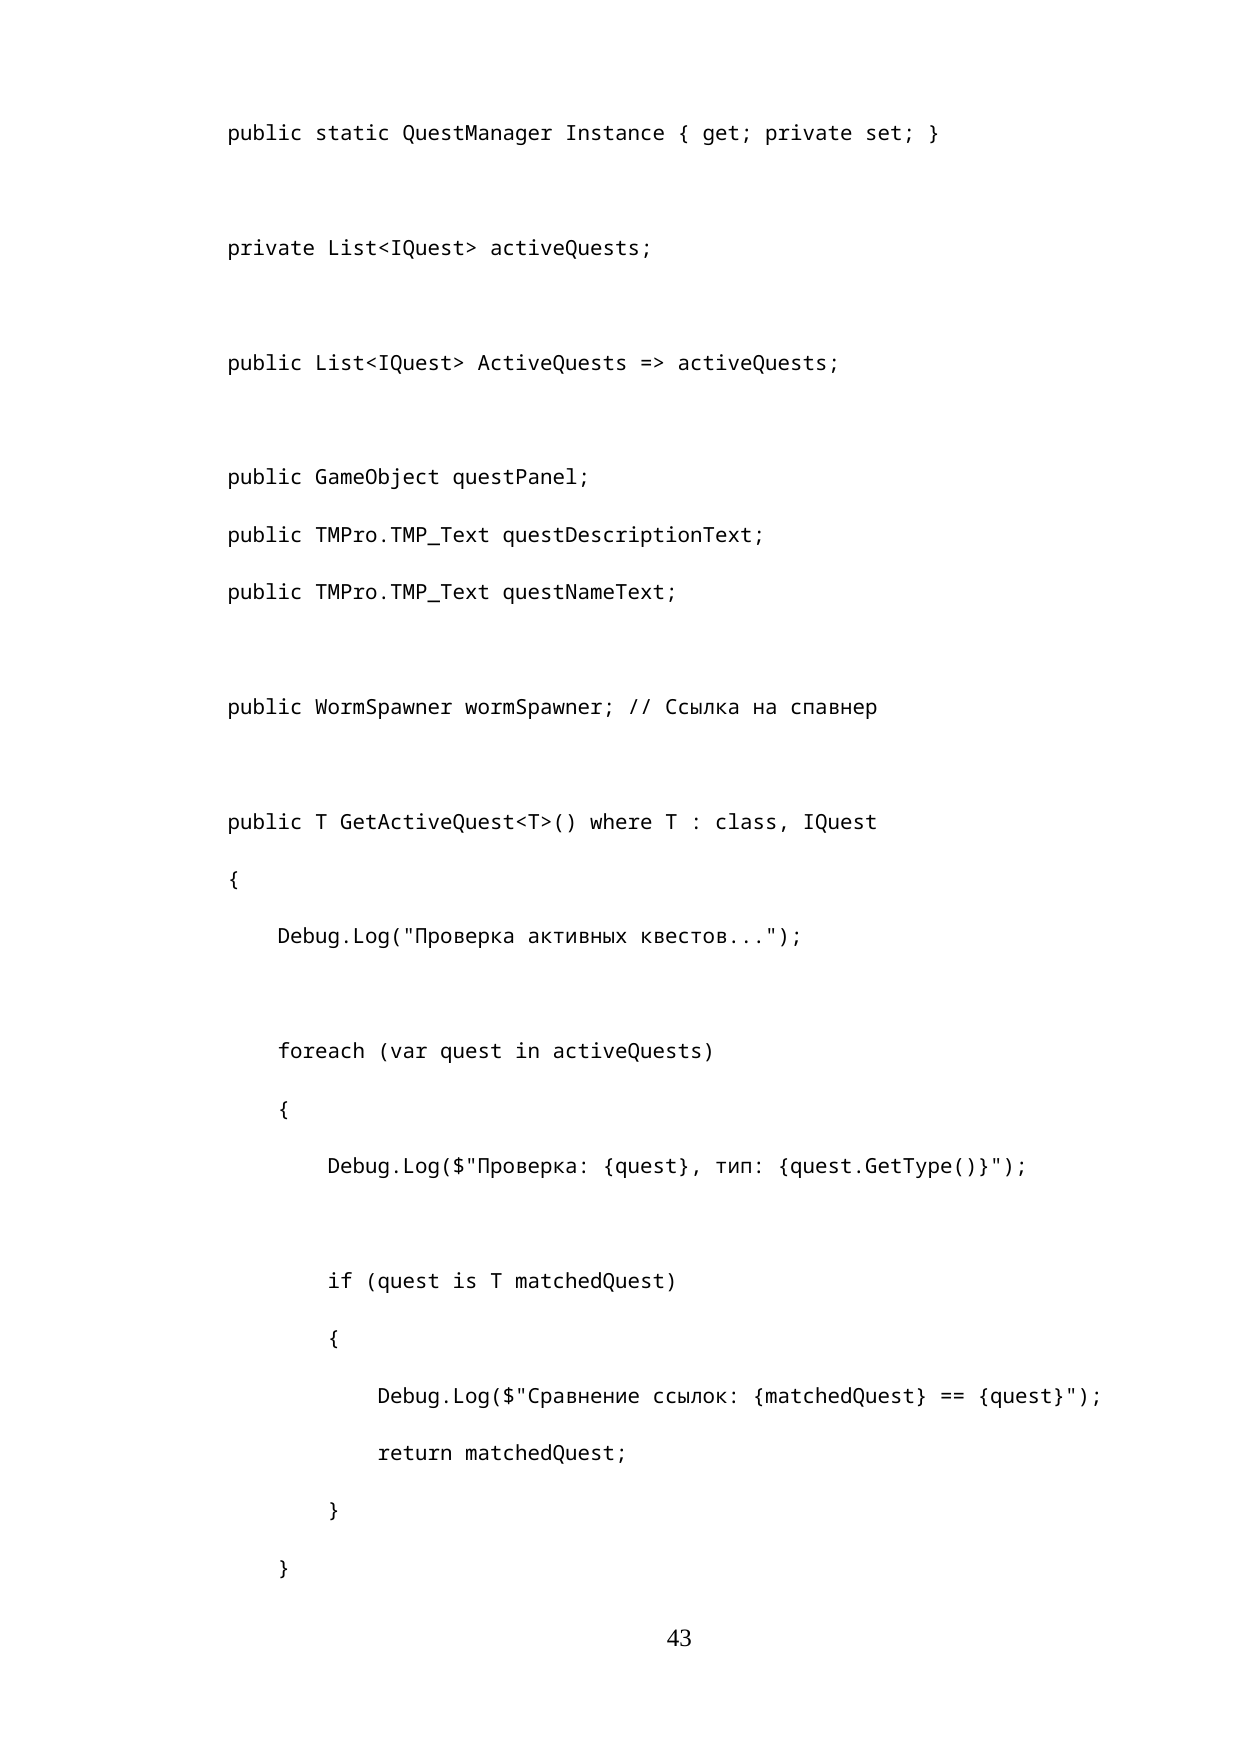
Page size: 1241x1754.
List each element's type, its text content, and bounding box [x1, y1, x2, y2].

text return matchedQuest; [177, 1438, 1181, 1467]
text public TMPro.TMP_Text questDescriptionText; [177, 520, 1181, 548]
text Debug.Log($"Проверка: {quest}, тип: {quest.GetType()}"); [177, 1151, 1181, 1180]
text Debug.Log("Проверка активных квестов..."); [177, 922, 1181, 950]
text { [177, 1094, 1181, 1122]
text { [177, 1323, 1181, 1352]
text public TMPro.TMP_Text questNameText; [177, 577, 1181, 606]
text } [177, 1553, 1181, 1581]
text Debug.Log($"Сравнение ссылок: {matchedQuest} == {quest}"); [177, 1381, 1181, 1409]
text if (quest is T matchedQuest) [177, 1266, 1181, 1294]
text private List<IQuest> activeQuests; [177, 233, 1181, 261]
text foreach (var quest in activeQuests) [177, 1036, 1181, 1065]
text } [177, 1496, 1181, 1524]
text public GameObject questPanel; [177, 462, 1181, 491]
text public List<IQuest> ActiveQuests => activeQuests; [177, 348, 1181, 376]
text { [177, 864, 1181, 893]
text public WormSpawner wormSpawner; // Ссылка на спавнер [177, 692, 1181, 721]
text public T GetActiveQuest<T>() where T : class, IQuest [177, 807, 1181, 835]
text public static QuestManager Instance { get; private set; } [177, 118, 1181, 147]
